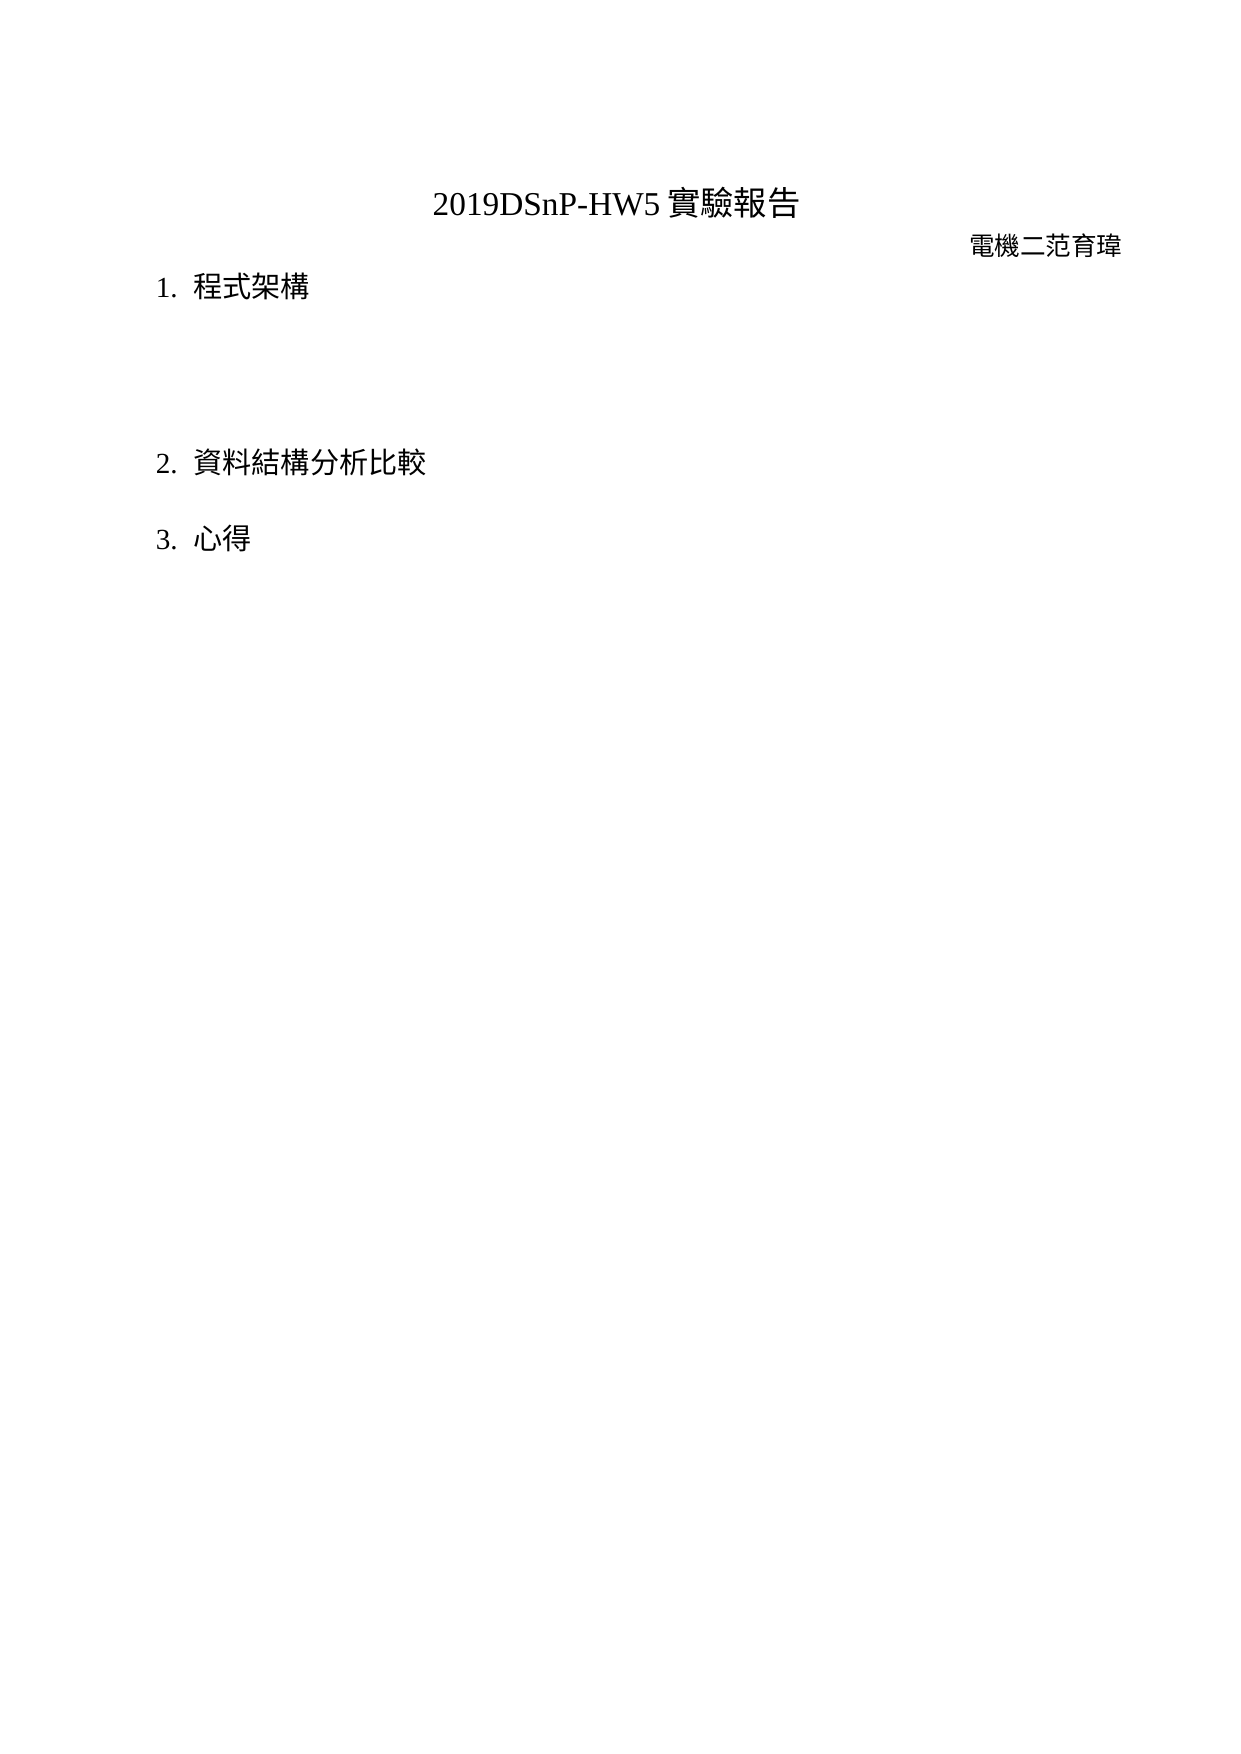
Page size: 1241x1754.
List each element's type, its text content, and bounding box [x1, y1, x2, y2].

text 2019DSnP-HW5實驗報告 [118, 176, 1122, 224]
list 程式架構 [156, 263, 1122, 305]
list 心得 [156, 515, 1122, 558]
list 資料結構分析比較 [156, 439, 1122, 482]
text 電機二范育瑋 [118, 224, 1122, 263]
